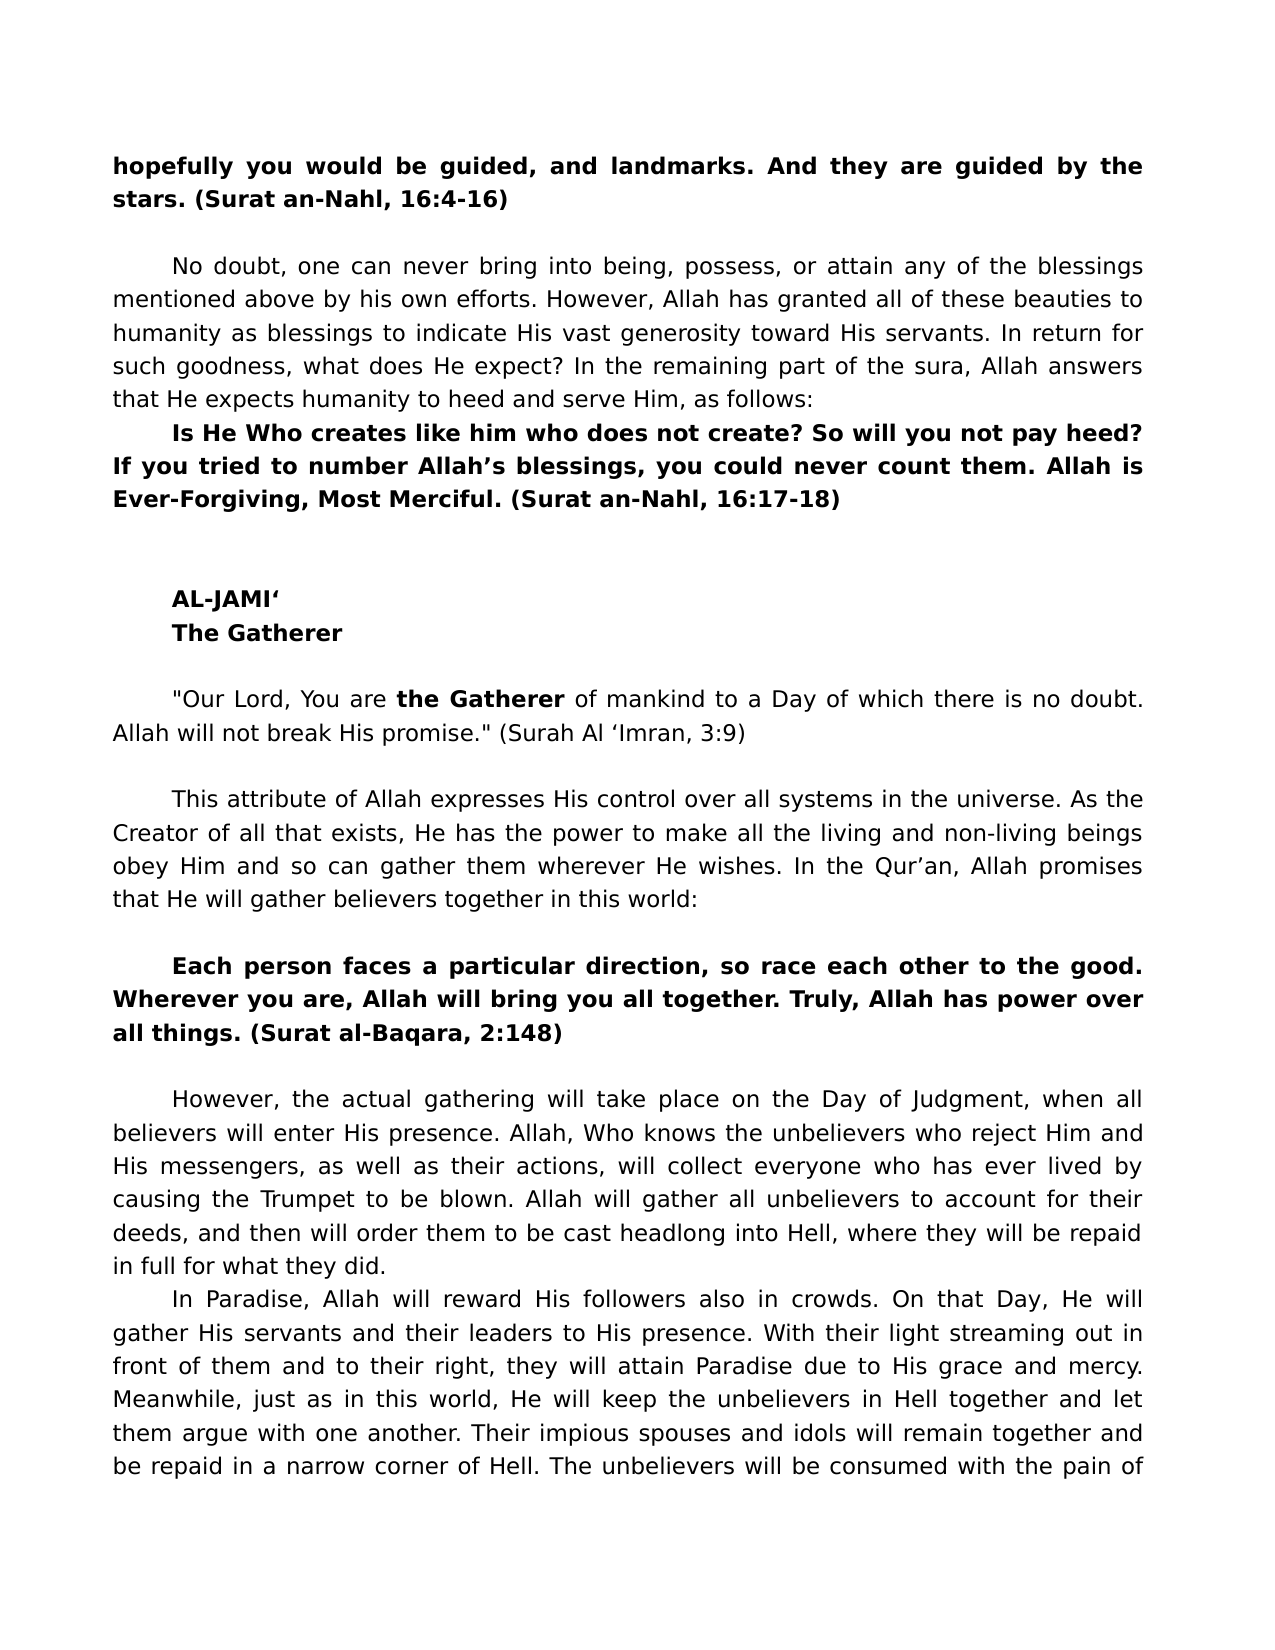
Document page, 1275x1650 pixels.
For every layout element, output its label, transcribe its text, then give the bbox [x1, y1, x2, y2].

text Each person faces a particular direction, so race each other to the good. Wherever you are, Allah will bring you all together. Truly, Allah has power over all things. (Surat al-Baqara, 2:148) [112, 948, 1145, 1048]
text In Paradise, Allah will reward His followers also in crowds. On that Day, He will gather His servants and their leaders to His presence. With their light streaming out in front of them and to their right, they will attain Paradise due to His grace and mercy. Meanwhile, just as in this world, He will keep the unbelievers in Hell together and let them argue with one another. Their impious spouses and idols will remain together and be repaid in a narrow corner of Hell. The unbelievers will be consumed with the pain of [112, 1281, 1145, 1481]
text "Our Lord, You are the Gatherer of mankind to a Day of which there is no doubt. Allah will not break His promise." (Surah Al ‘Imran, 3:9) [112, 681, 1145, 748]
text No doubt, one can never bring into being, possess, or attain any of the blessings mentioned above by his own efforts. However, Allah has granted all of these beauties to humanity as blessings to indicate His vast generosity toward His servants. In return for such goodness, what does He expect? In the remaining part of the sura, Allah answers that He expects humanity to heed and serve Him, as follows: [112, 248, 1145, 414]
text Is He Who creates like him who does not create? So will you not pay heed? If you tried to number Allah’s blessings, you could never count them. Allah is Ever-Forgiving, Most Merciful. (Surat an-Nahl, 16:17-18) [112, 414, 1145, 514]
text hopefully you would be guided, and landmarks. And they are guided by the stars. (Surat an-Nahl, 16:4-16) [112, 148, 1145, 214]
text However, the actual gathering will take place on the Day of Judgment, when all believers will enter His presence. Allah, Who knows the unbelievers who reject Him and His messengers, as well as their actions, will collect everyone who has ever lived by causing the Trumpet to be blown. Allah will gather all unbelievers to account for their deeds, and then will order them to be cast headlong into Hell, where they will be repaid in full for what they did. [112, 1081, 1145, 1281]
text The Gatherer [112, 614, 1145, 648]
text AL-JAMI‘ [112, 581, 1145, 614]
text This attribute of Allah expresses His control over all systems in the universe. As the Creator of all that exists, He has the power to make all the living and non-living beings obey Him and so can gather them wherever He wishes. In the Qur’an, Allah promises that He will gather believers together in this world: [112, 781, 1145, 914]
